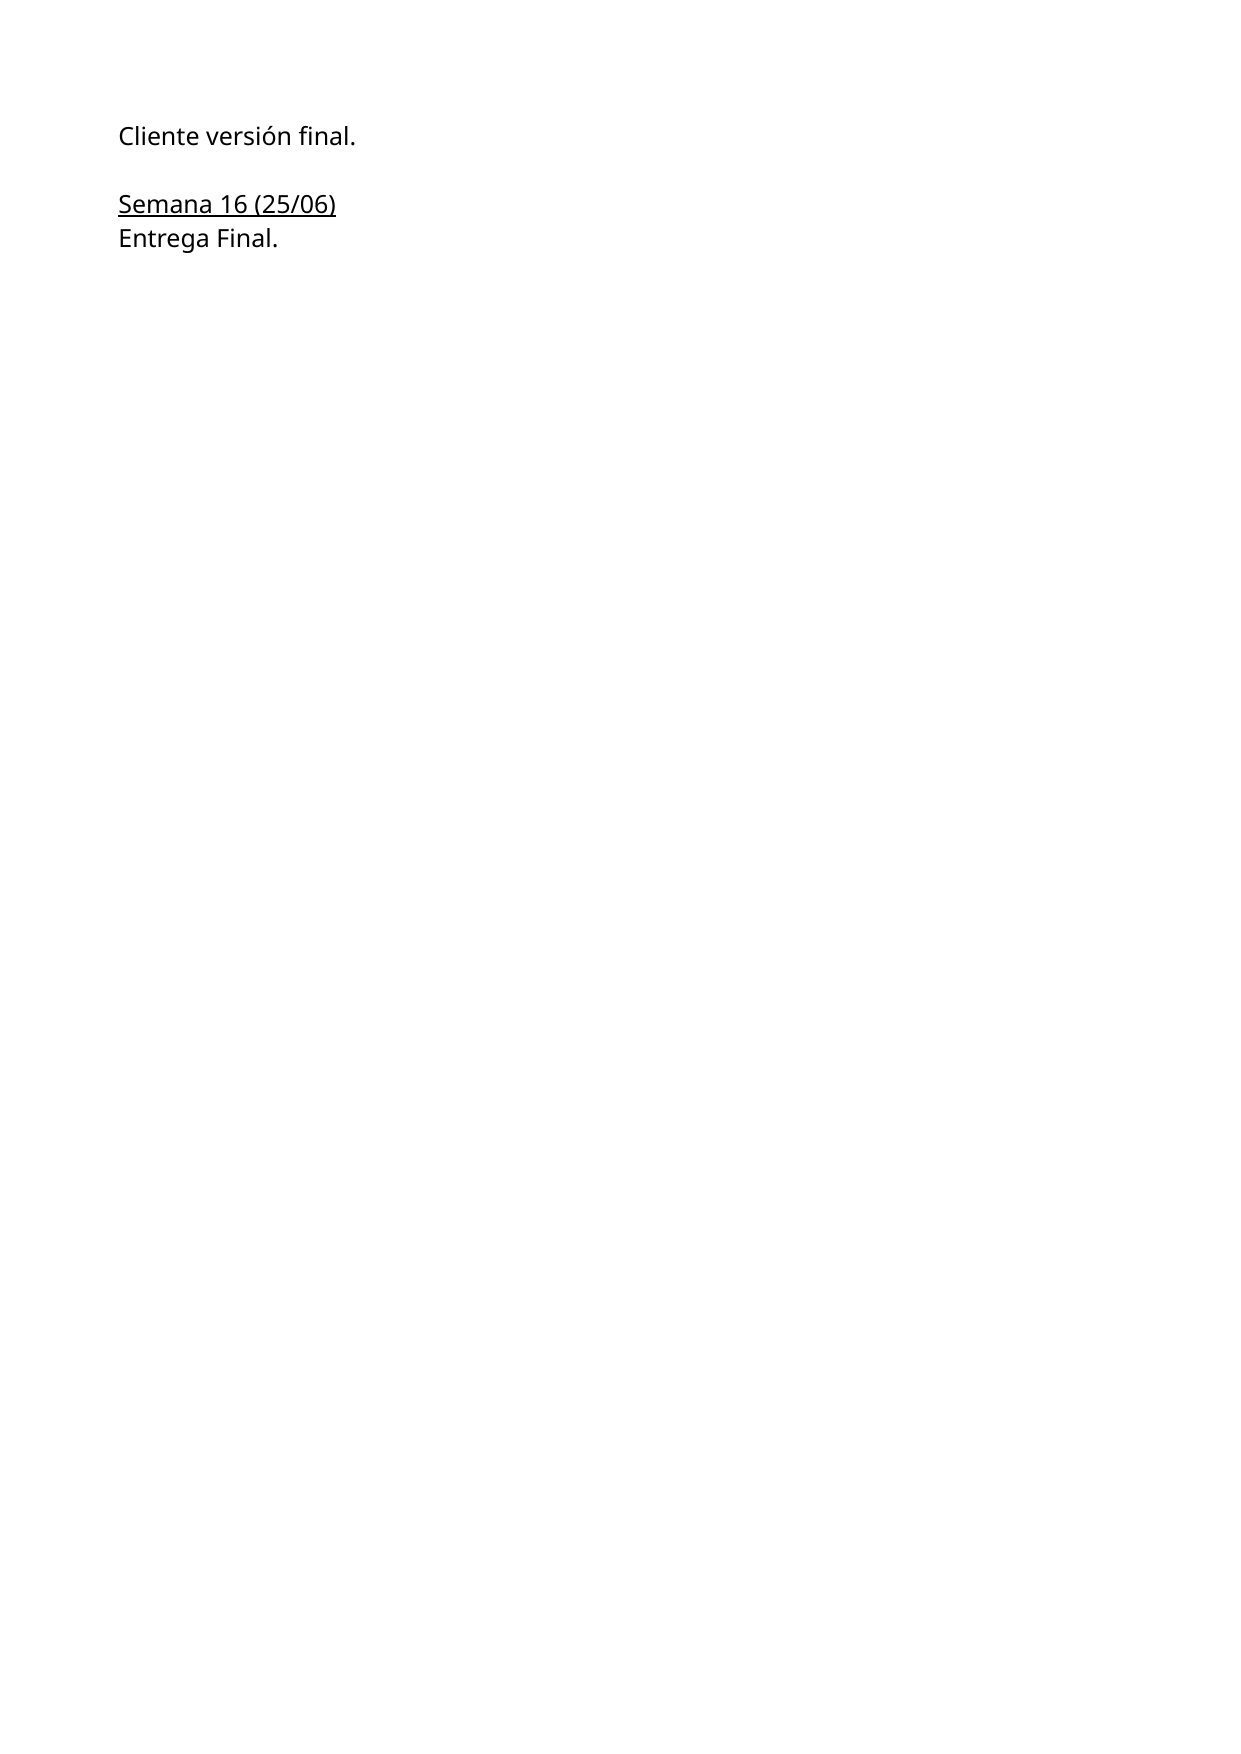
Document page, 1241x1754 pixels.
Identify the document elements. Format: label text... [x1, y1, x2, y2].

text Semana 16 (25/06) [118, 186, 1122, 220]
text Cliente versión final. [118, 118, 1122, 152]
text Entrega Final. [118, 220, 1122, 254]
